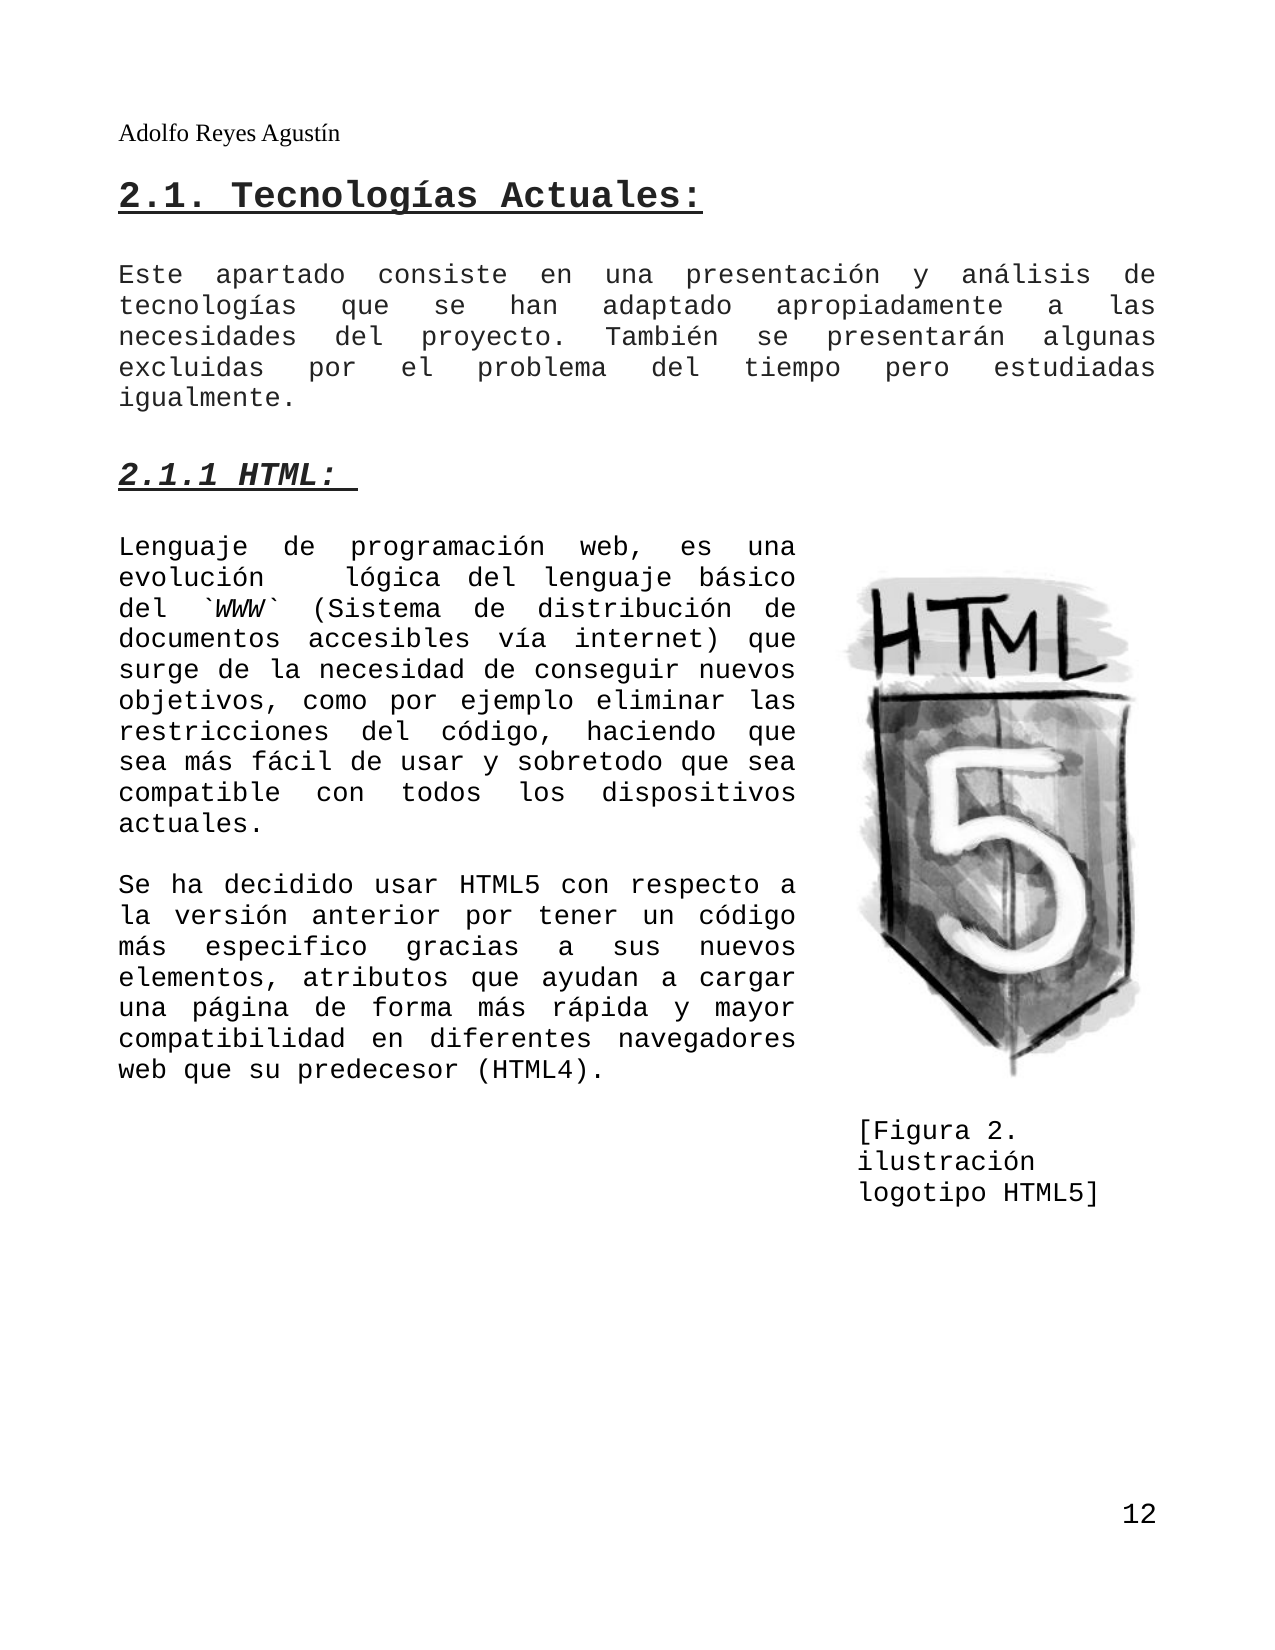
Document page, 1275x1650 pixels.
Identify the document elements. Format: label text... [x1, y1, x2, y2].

text Este apartado consiste en una presentación y análisis de tecnologías que se han adaptado apropiadamente a las necesidades del proyecto. También se presentarán algunas excluidas por el problema del tiempo pero estudiadas igualmente. [118, 261, 1157, 415]
text [Figura 2. [118, 1086, 1145, 1148]
text Se ha decidido usar HTML5 con respecto a la versión anterior por tener un código más especifico gracias a sus nuevos elementos, atributos que ayudan a cargar una página de forma más rápida y mayor compatibilidad en diferentes navegadores web que su predecesor (HTML4). [118, 871, 797, 1086]
text 2.1.1 HTML: [118, 457, 1157, 495]
text ilustración logotipo HTML5] [118, 1148, 1145, 1209]
text Lenguaje de programación web, es una evolución lógica del lenguaje básico del `WWW` (Sistema de distribución de documentos accesibles vía internet) que surge de la necesidad de conseguir nuevos objetivos, como por ejemplo eliminar las restricciones del código, haciendo que sea más fácil de usar y sobretodo que sea compatible con todos los dispositivos actuales. [118, 533, 797, 840]
picture [815, 566, 1182, 1094]
text 2.1. Tecnologías Actuales: [118, 176, 1157, 219]
